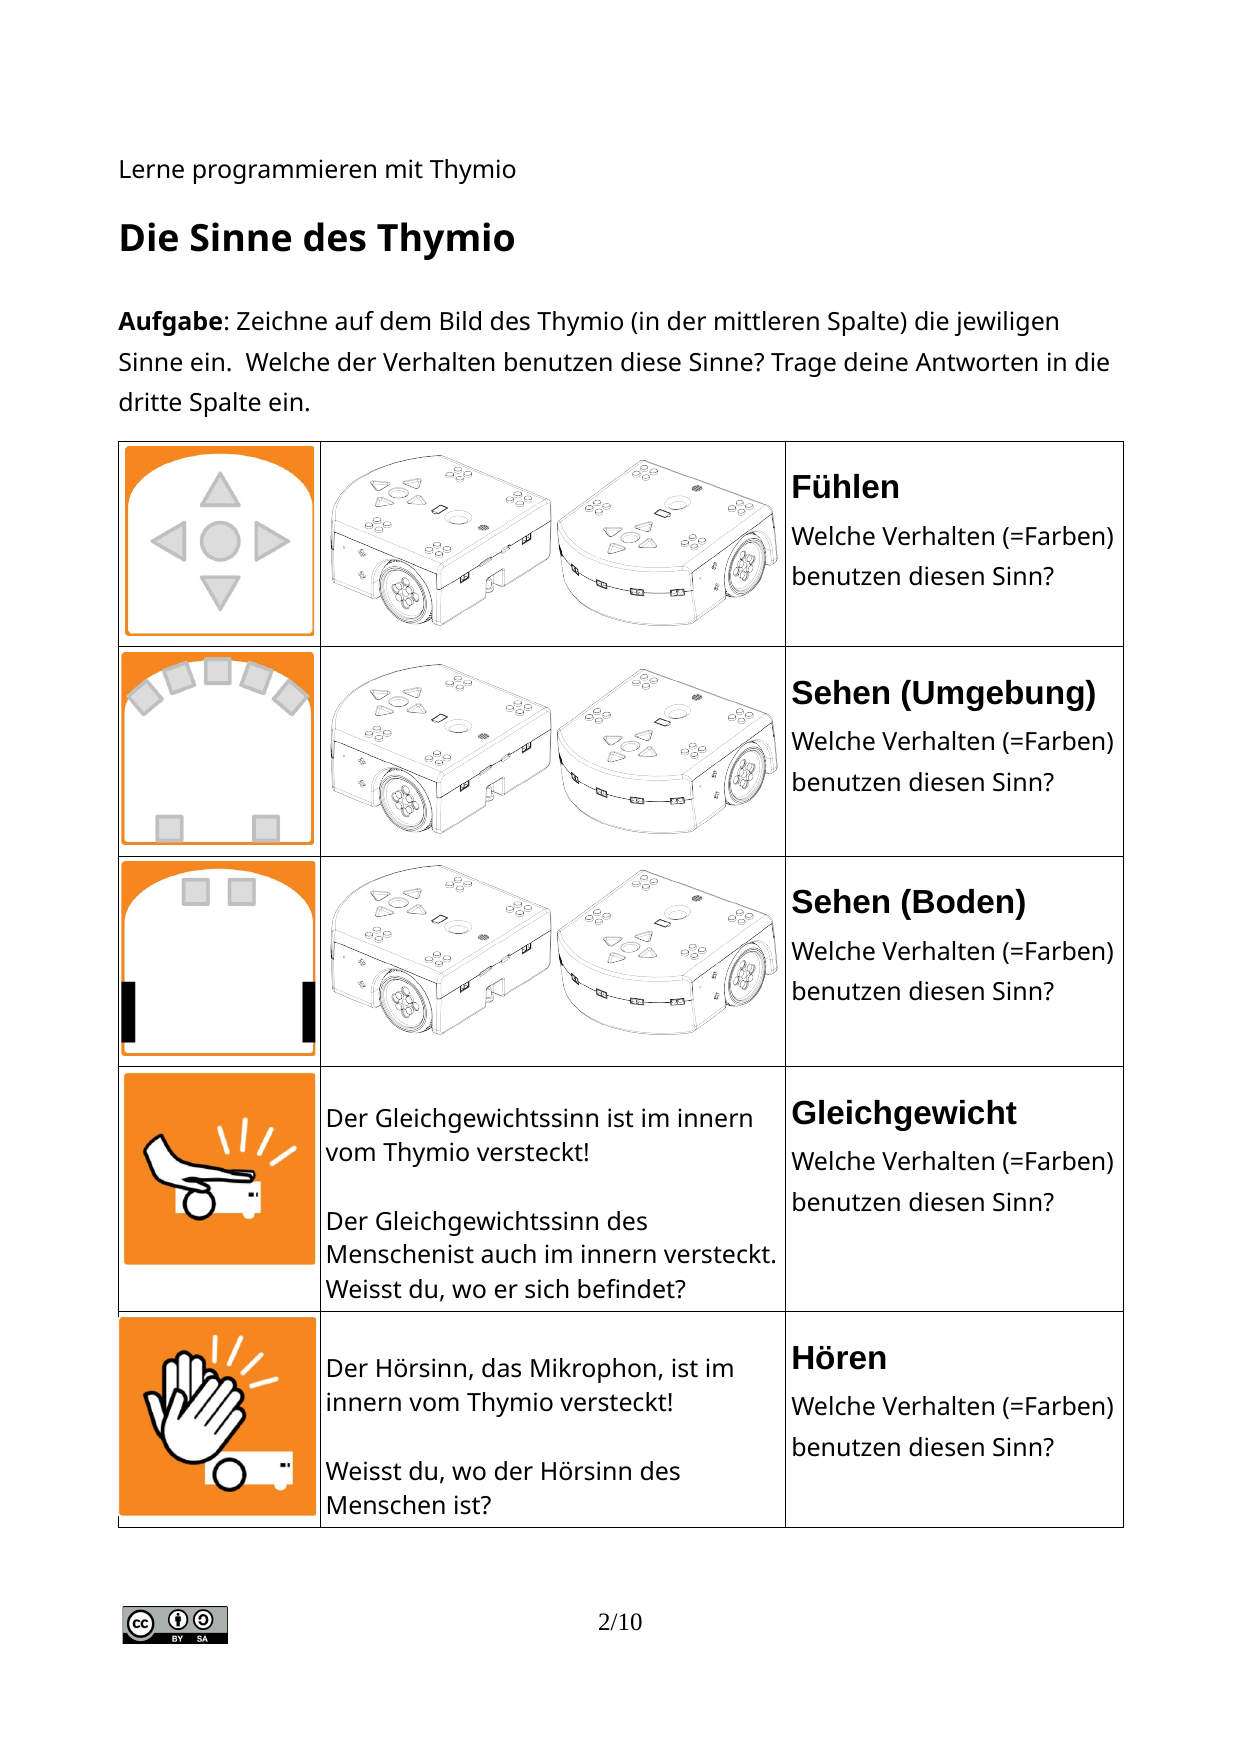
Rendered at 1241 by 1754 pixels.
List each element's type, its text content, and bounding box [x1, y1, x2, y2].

picture [121, 652, 314, 845]
table_header Fühlen Welche Verhalten (=Farben) benutzen diesen Sinn? [786, 442, 1123, 646]
table_cell [119, 857, 320, 1066]
picture [323, 861, 786, 1046]
picture [999, 91, 1136, 177]
table_cell Der Gleichgewichtssinn ist im innern vom Thymio versteckt! Der Gleichgewichtssinn des Menschenist auch im innern versteckt. Weisst du, wo er sich befindet? [321, 1067, 785, 1311]
picture [118, 1317, 317, 1516]
table_cell Gleichgewicht Welche Verhalten (=Farben) benutzen diesen Sinn? [786, 1067, 1123, 1311]
subtitle Die Sinne des Thymio [118, 211, 1122, 262]
table_cell Sehen (Umgebung) Welche Verhalten (=Farben) benutzen diesen Sinn? [786, 647, 1123, 856]
table_cell [119, 1312, 320, 1527]
table_header [119, 442, 320, 646]
table_cell [321, 647, 785, 856]
picture [121, 861, 316, 1056]
table_cell Der Hörsinn, das Mikrophon, ist im innern vom Thymio versteckt! Weisst du, wo der Hörsinn des Menschen ist? [321, 1312, 785, 1527]
table_cell Hören Welche Verhalten (=Farben) benutzen diesen Sinn? [786, 1312, 1123, 1527]
picture [123, 1072, 316, 1265]
text Aufgabe: Zeichne auf dem Bild des Thymio (in der mittleren Spalte) die jewiligen Sinne ein. Welche der Verhalten benutzen diese Sinne? Trage deine Antworten in die dritte Spalte ein. [118, 303, 1122, 419]
table_cell Sehen (Boden) Welche Verhalten (=Farben) benutzen diesen Sinn? [786, 857, 1123, 1066]
table_cell [321, 857, 785, 1066]
picture [112, 1596, 249, 1682]
picture [323, 660, 786, 845]
picture [323, 451, 786, 637]
table_cell [119, 1067, 320, 1311]
table_header [321, 442, 785, 646]
table_cell [119, 647, 320, 856]
picture [125, 446, 315, 636]
